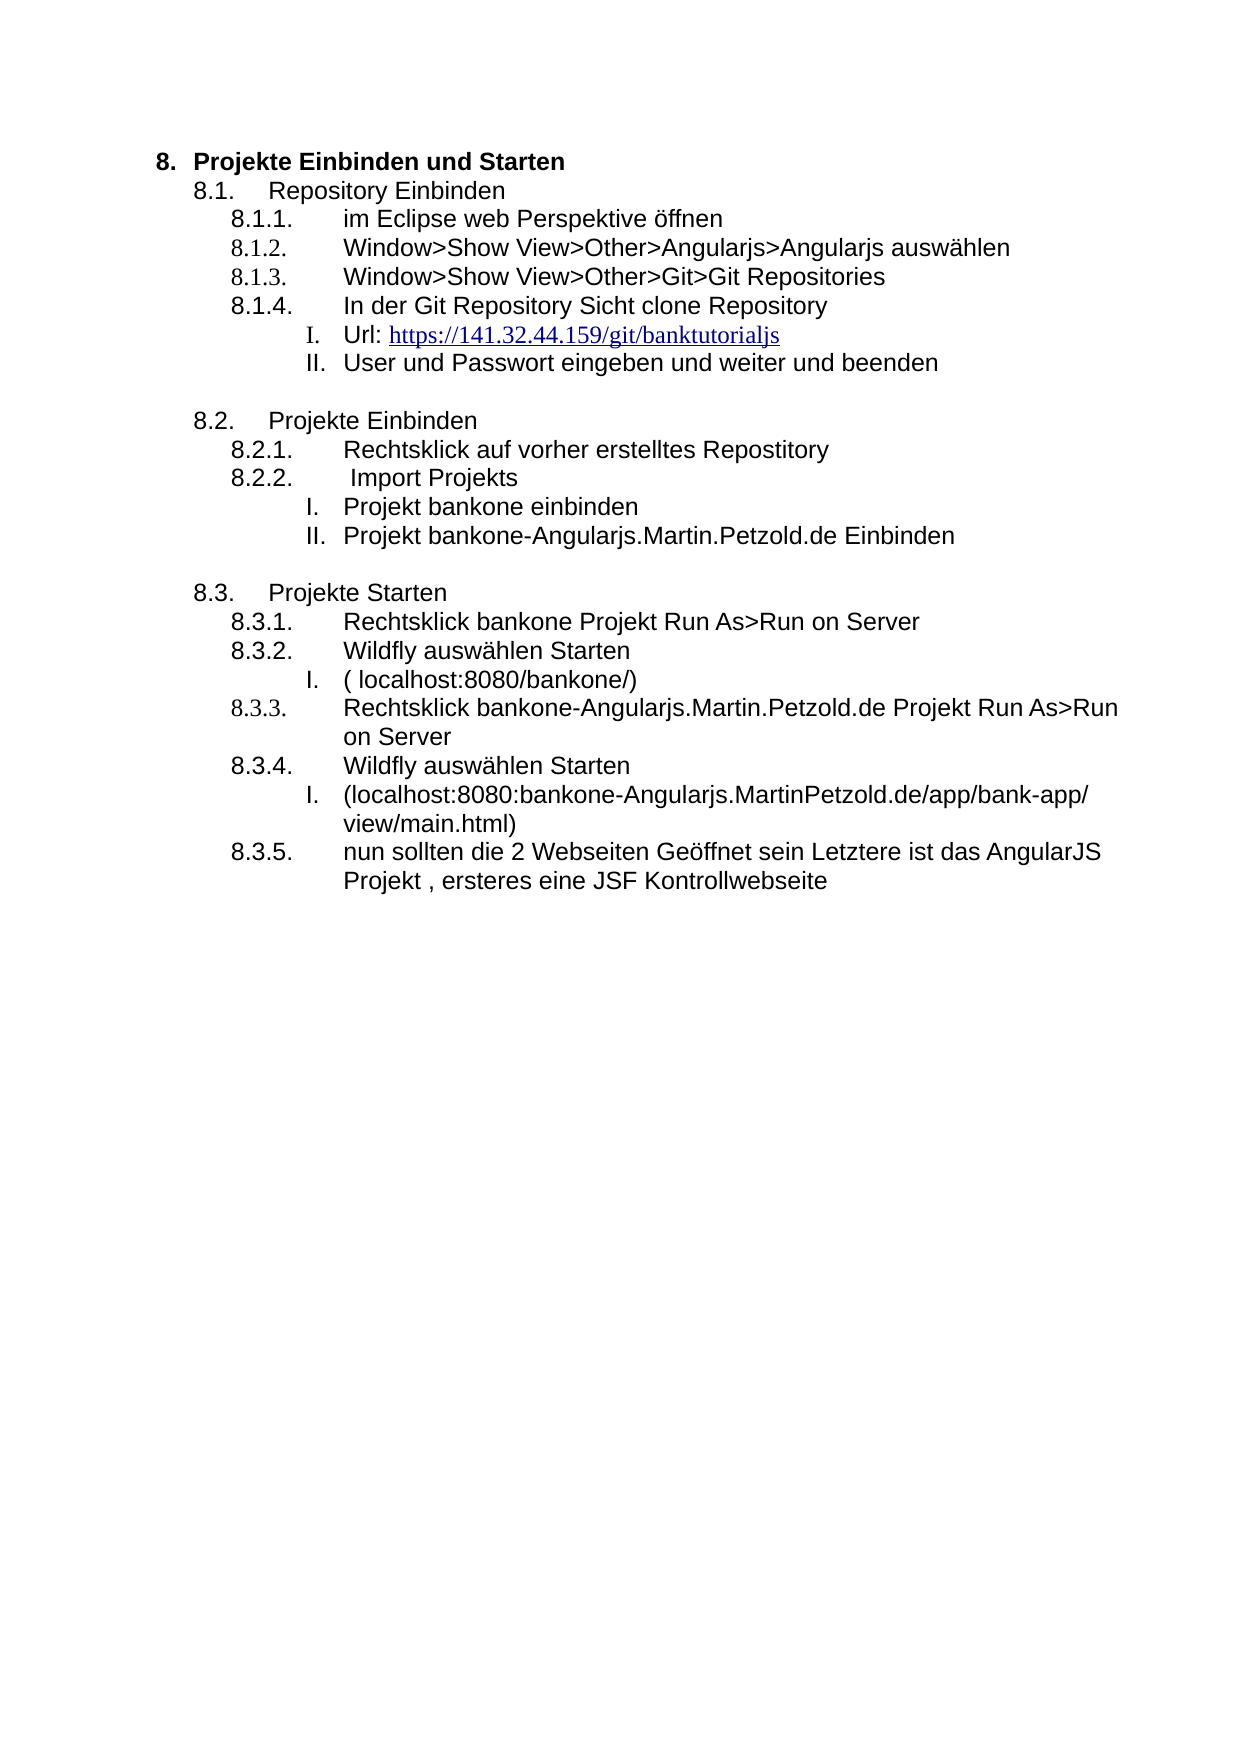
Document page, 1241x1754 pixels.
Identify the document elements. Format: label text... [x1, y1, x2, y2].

list In der Git Repository Sicht clone Repository [231, 291, 1122, 319]
list Projekte Starten [193, 578, 1122, 607]
list Wildfly auswählen Starten [231, 751, 1122, 780]
list (localhost:8080:bankone-Angularjs.MartinPetzold.de/app/bank-app/view/main.html) [306, 780, 1122, 837]
list Window>Show View>Other>Git>Git Repositories [231, 262, 1122, 291]
list nun sollten die 2 Webseiten Geöffnet sein Letztere ist das AngularJS Projekt , ersteres eine JSF Kontrollwebseite [231, 837, 1122, 895]
list User und Passwort eingeben und weiter und beenden [306, 348, 1122, 377]
list Projekt bankone einbinden [306, 492, 1122, 521]
list Projekte Einbinden und Starten [156, 147, 1122, 176]
list Projekt bankone-Angularjs.Martin.Petzold.de Einbinden [306, 521, 1122, 550]
list Repository Einbinden [193, 176, 1122, 204]
list Wildfly auswählen Starten [231, 636, 1122, 665]
list ( localhost:8080/bankone/) [306, 665, 1122, 693]
list Rechtsklick bankone-Angularjs.Martin.Petzold.de Projekt Run As>Run on Server [231, 693, 1122, 751]
list Rechtsklick bankone Projekt Run As>Run on Server [231, 607, 1122, 636]
list Rechtsklick auf vorher erstelltes Repostitory [231, 435, 1122, 463]
list Projekte Einbinden [193, 406, 1122, 435]
list Import Projekts [231, 463, 1122, 492]
list im Eclipse web Perspektive öffnen [231, 204, 1122, 233]
list Url: https://141.32.44.159/git/banktutorialjs [306, 319, 1122, 348]
list Window>Show View>Other>Angularjs>Angularjs auswählen [231, 233, 1122, 262]
